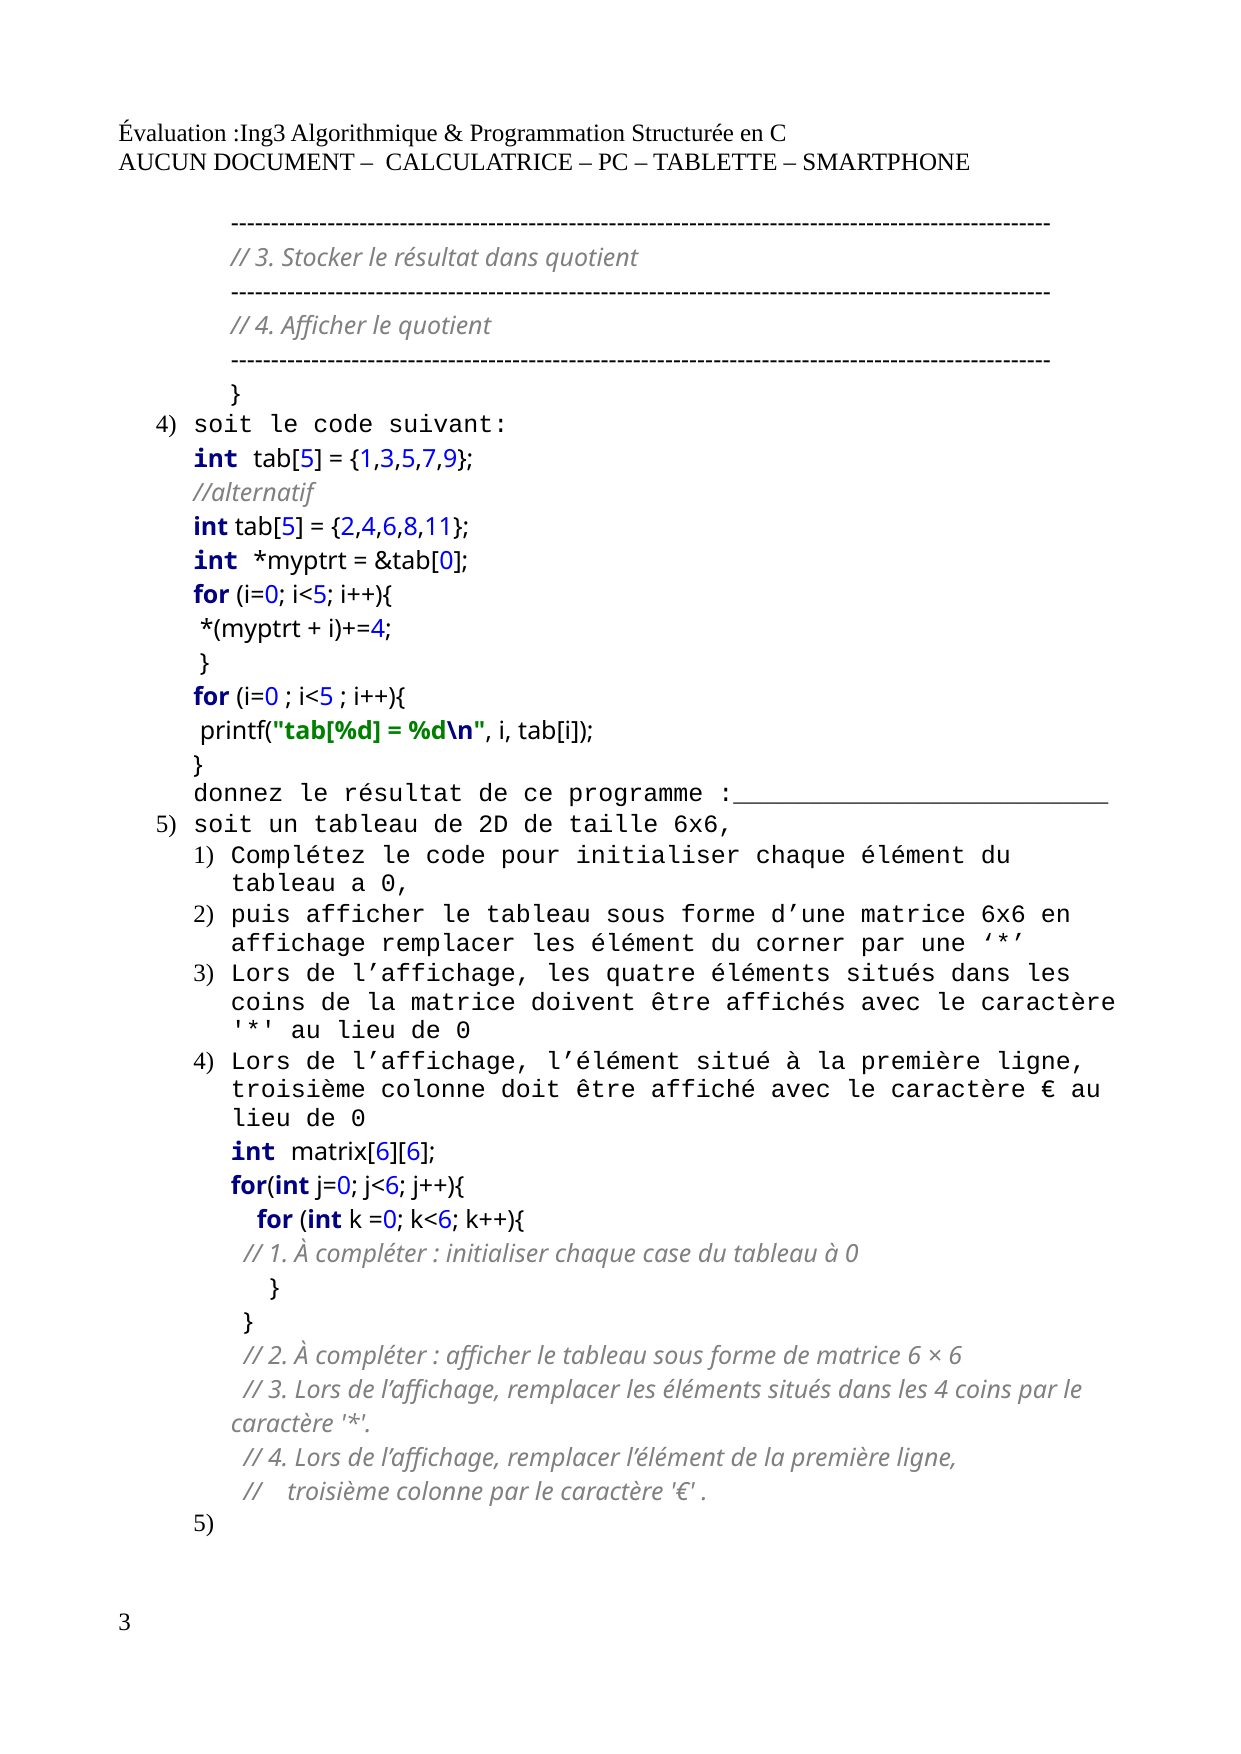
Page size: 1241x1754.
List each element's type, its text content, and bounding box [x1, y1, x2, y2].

list Lors de l’affichage, l’élément situé à la première ligne, troisième colonne doit être affiché avec le caractère € au lieu de 0 [193, 1046, 1122, 1133]
list soit le code suivant: [156, 409, 1122, 440]
list int tab[5] = {1,3,5,7,9}; //alternatif int tab[5] = {2,4,6,8,11}; int *myptrt = &tab[0]; for (i=0; i<5; i++){ *(myptrt + i)+=4; } [156, 440, 1122, 679]
list soit un tableau de 2D de taille 6x6, [156, 809, 1122, 840]
list for (i=0 ; i<5 ; i++){ printf("tab[%d] = %d\n", i, tab[i]); } [156, 679, 1122, 781]
list Lors de l’affichage, les quatre éléments situés dans les coins de la matrice doivent être affichés avec le caractère '*' au lieu de 0 [193, 958, 1122, 1046]
list ------------------------------------------------------------------------------------------------------ // 3. Stocker le résultat dans quotient ------------------------------------------------------------------------------------------------------ // 4. Afficher le quotient ------------------------------------------------------------------------------------------------------ } [193, 205, 1122, 409]
list Complétez le code pour initialiser chaque élément du tableau a 0, [193, 840, 1122, 899]
list donnez le résultat de ce programme :_________________________ [156, 781, 1122, 809]
list int matrix[6][6]; for(int j=0; j<6; j++){ for (int k =0; k<6; k++){ // 1. À compléter : initialiser chaque case du tableau à 0 } } // 2. À compléter : afficher le tableau sous forme de matrice 6 × 6 // 3. Lors de l’affichage, remplacer les éléments situés dans les 4 coins par le caractère '*'. // 4. Lors de l’affichage, remplacer l’élément de la première ligne, // troisième colonne par le caractère '€' . [193, 1133, 1122, 1508]
list puis afficher le tableau sous forme d’une matrice 6x6 en affichage remplacer les élément du corner par une ‘*’ [193, 899, 1122, 958]
